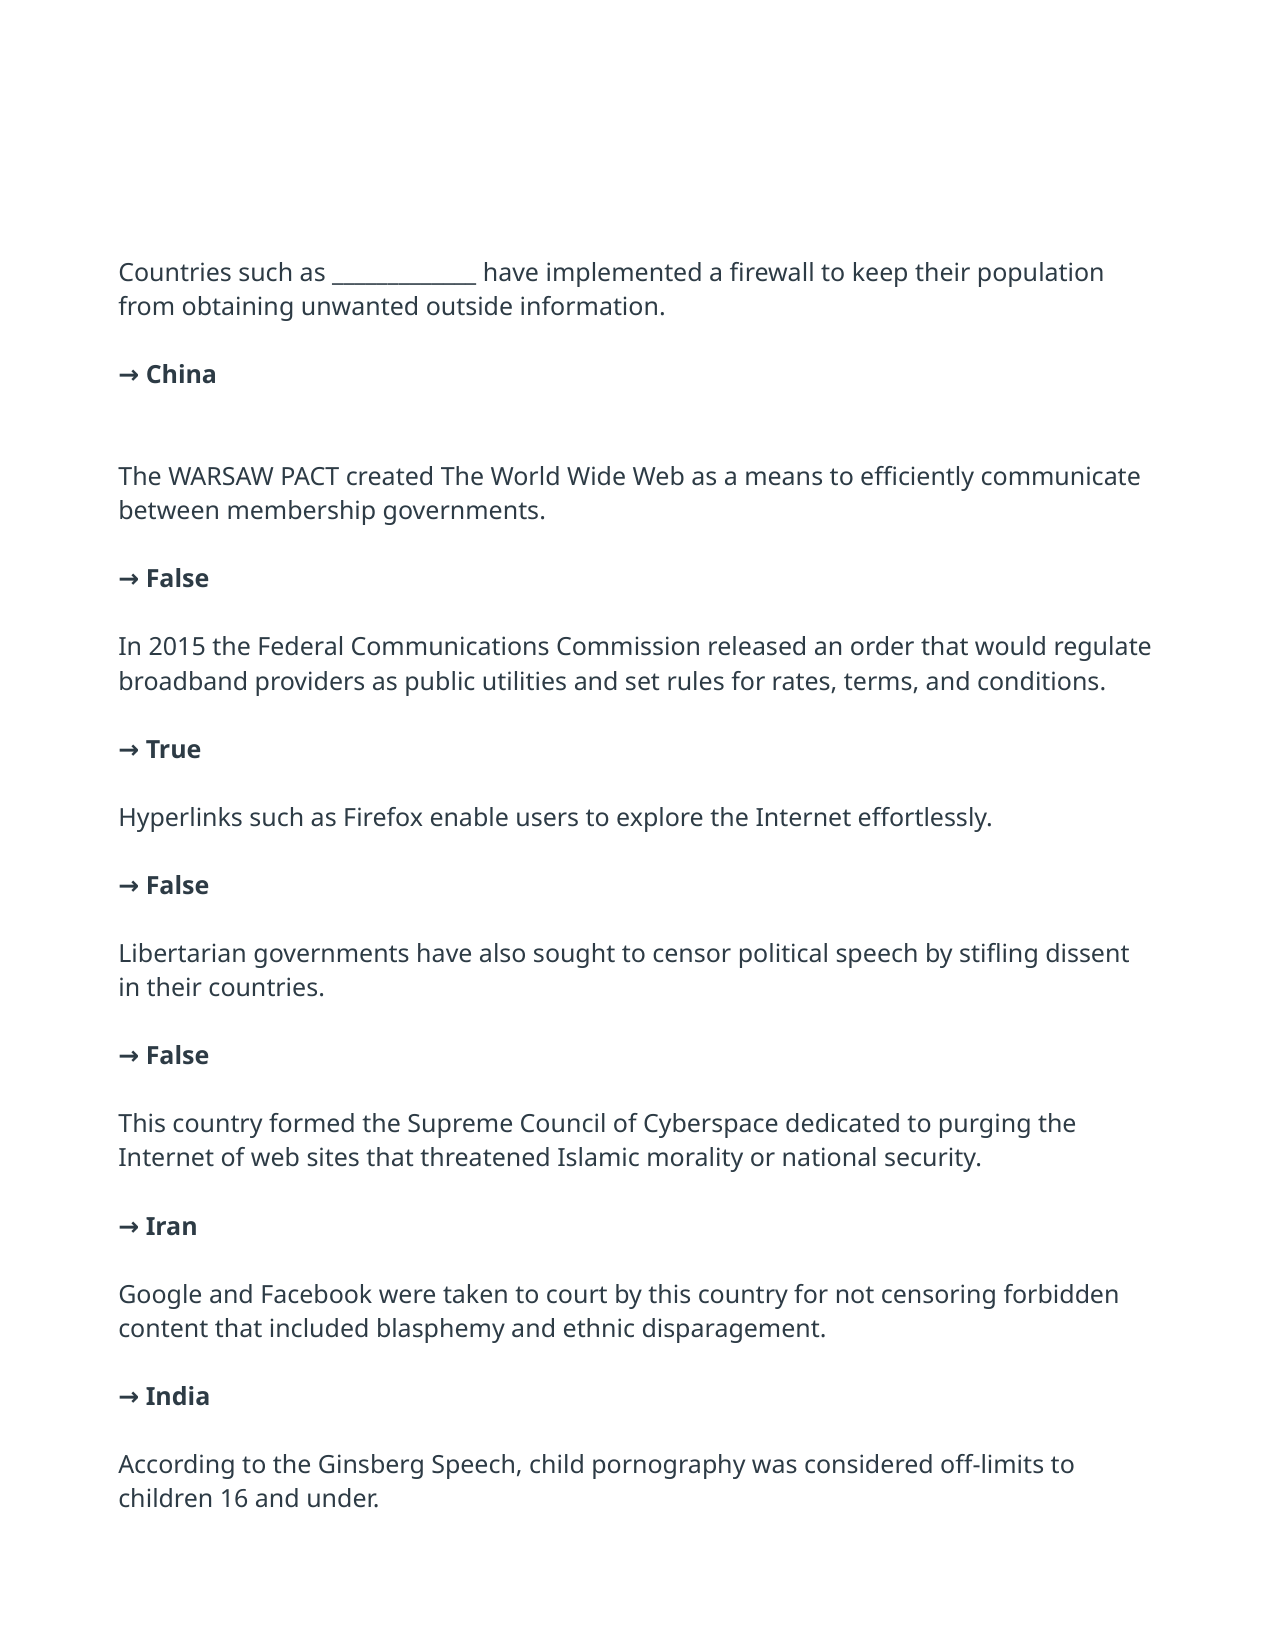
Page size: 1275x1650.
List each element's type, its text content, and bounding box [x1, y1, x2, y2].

text Hyperlinks such as Firefox enable users to explore the Internet effortlessly. [118, 799, 1157, 833]
text → False [118, 867, 1157, 902]
text → False [118, 1038, 1157, 1072]
text Google and Facebook were taken to court by this country for not censoring forbidden content that included blasphemy and ethnic disparagement. [118, 1276, 1157, 1344]
text According to the Ginsberg Speech, child pornography was considered off-limits to children 16 and under. [118, 1447, 1157, 1515]
text → India [118, 1378, 1157, 1412]
text → True [118, 731, 1157, 765]
text → False [118, 561, 1157, 595]
text → Iran [118, 1208, 1157, 1242]
text In 2015 the Federal Communications Commission released an order that would regulate broadband providers as public utilities and set rules for rates, terms, and conditions. [118, 629, 1157, 697]
text → China [118, 357, 1157, 391]
text Libertarian governments have also sought to censor political speech by stifling dissent in their countries. [118, 936, 1157, 1004]
text Countries such as _____________ have implemented a firewall to keep their population from obtaining unwanted outside information. [118, 254, 1157, 322]
text The WARSAW PACT created The World Wide Web as a means to efficiently communicate between membership governments. [118, 459, 1157, 527]
text This country formed the Supreme Council of Cyberspace dedicated to purging the Internet of web sites that threatened Islamic morality or national security. [118, 1106, 1157, 1174]
